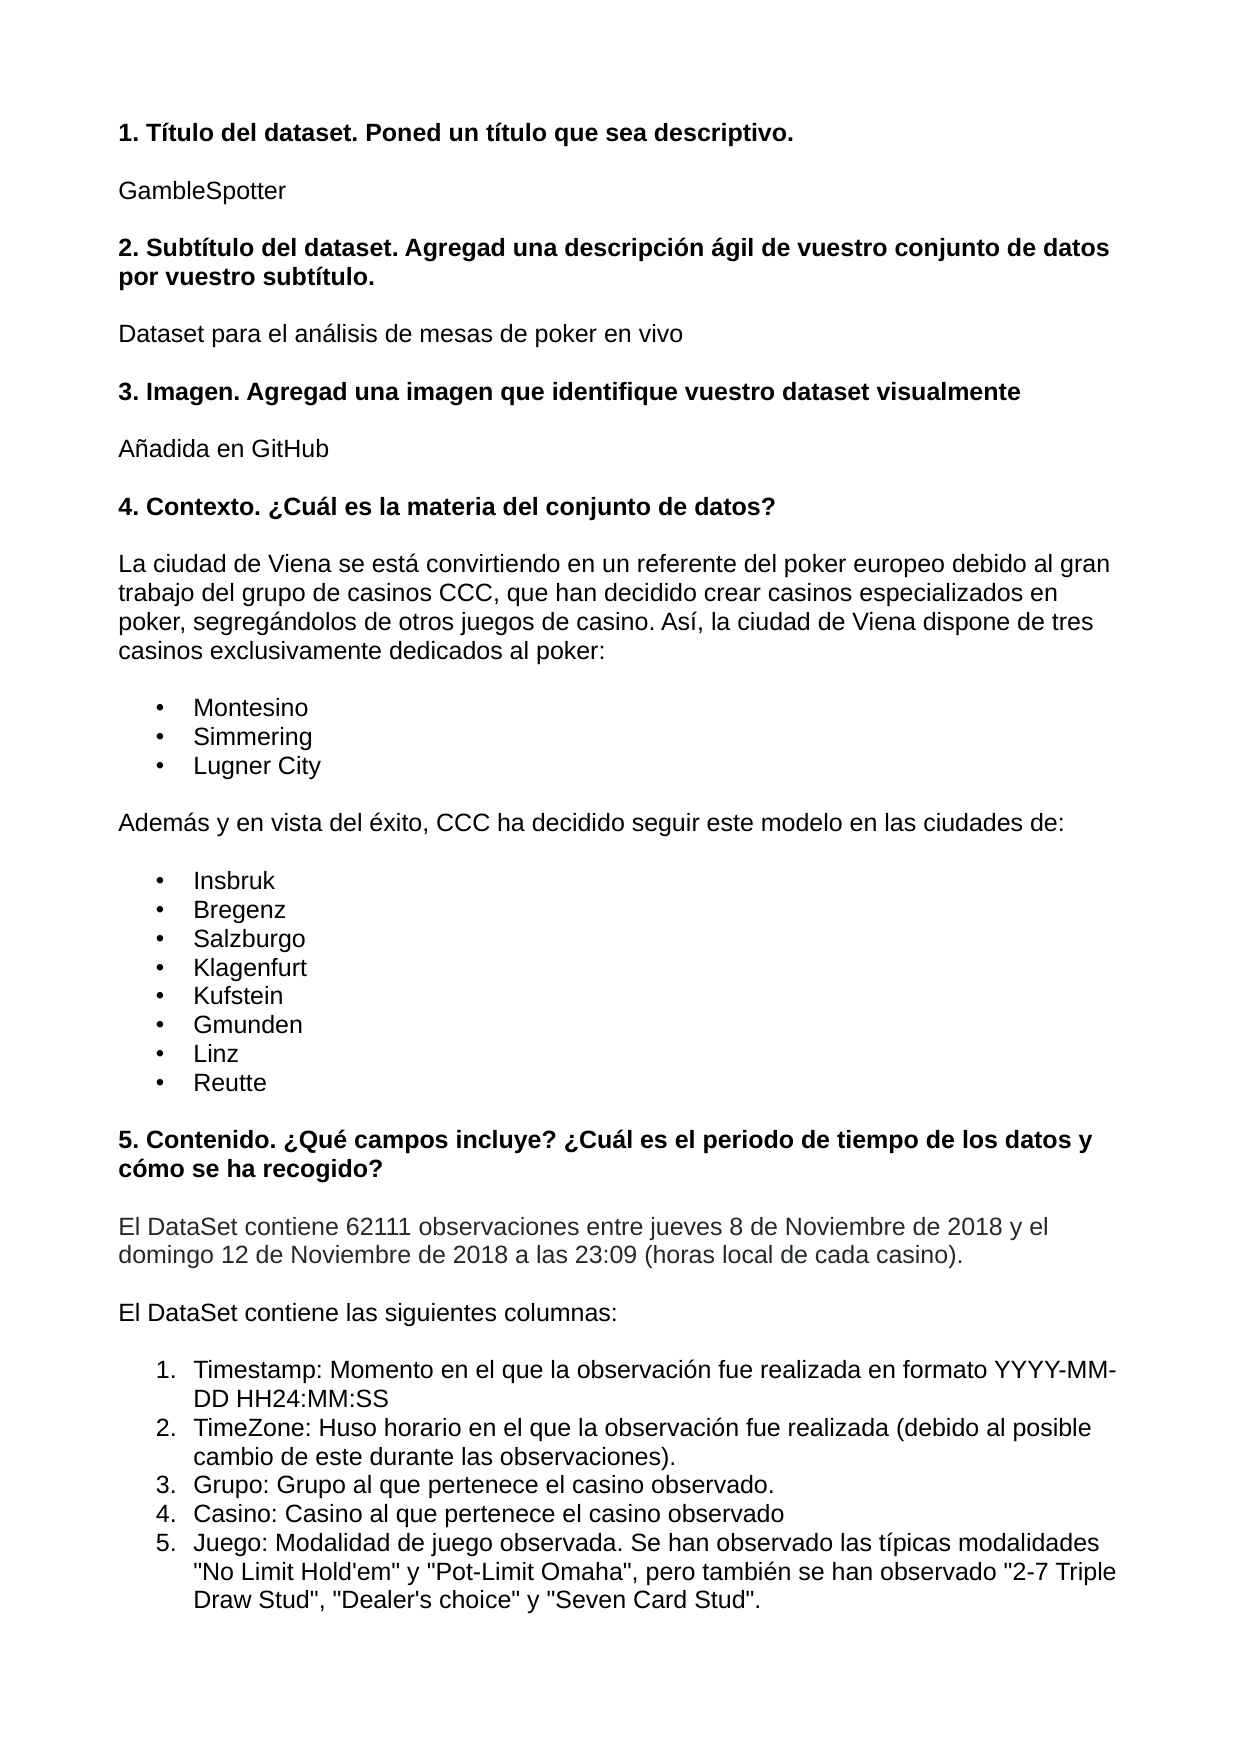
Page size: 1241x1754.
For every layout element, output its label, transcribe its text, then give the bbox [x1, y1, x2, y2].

text La ciudad de Viena se está convirtiendo en un referente del poker europeo debido al gran trabajo del grupo de casinos CCC, que han decidido crear casinos especializados en poker, segregándolos de otros juegos de casino. Así, la ciudad de Viena dispone de tres casinos exclusivamente dedicados al poker: [118, 549, 1122, 664]
list Timestamp: Momento en el que la observación fue realizada en formato YYYY-MM-DD HH24:MM:SS [156, 1356, 1122, 1413]
list Juego: Modalidad de juego observada. Se han observado las típicas modalidades "No Limit Hold'em" y "Pot-Limit Omaha", pero también se han observado "2-7 Triple Draw Stud", "Dealer's choice" y "Seven Card Stud". [156, 1528, 1122, 1614]
list Grupo: Grupo al que pertenece el casino observado. [156, 1471, 1122, 1499]
list Reutte [156, 1068, 1122, 1097]
list Simmering [156, 722, 1122, 751]
text 2. Subtítulo del dataset. Agregad una descripción ágil de vuestro conjunto de datos por vuestro subtítulo. [118, 233, 1122, 291]
text El DataSet contiene las siguientes columnas: [118, 1298, 1122, 1327]
text Dataset para el análisis de mesas de poker en vivo [118, 319, 1122, 348]
list Casino: Casino al que pertenece el casino observado [156, 1499, 1122, 1528]
text Además y en vista del éxito, CCC ha decidido seguir este modelo en las ciudades de: [118, 808, 1122, 837]
list Montesino [156, 693, 1122, 722]
text 4. Contexto. ¿Cuál es la materia del conjunto de datos? [118, 492, 1122, 521]
text Añadida en GitHub [118, 434, 1122, 463]
text 3. Imagen. Agregad una imagen que identifique vuestro dataset visualmente [118, 377, 1122, 406]
list Gmunden [156, 1010, 1122, 1039]
list Klagenfurt [156, 952, 1122, 981]
list TimeZone: Huso horario en el que la observación fue realizada (debido al posible cambio de este durante las observaciones). [156, 1413, 1122, 1471]
list Linz [156, 1039, 1122, 1068]
text GambleSpotter [118, 176, 1122, 204]
list Salzburgo [156, 924, 1122, 952]
text El DataSet contiene 62111 observaciones entre jueves 8 de Noviembre de 2018 y el domingo 12 de Noviembre de 2018 a las 23:09 (horas local de cada casino). [118, 1212, 1122, 1269]
list Kufstein [156, 981, 1122, 1010]
text 1. Título del dataset. Poned un título que sea descriptivo. [118, 118, 1122, 147]
list Insbruk [156, 866, 1122, 895]
list Bregenz [156, 895, 1122, 924]
text 5. Contenido. ¿Qué campos incluye? ¿Cuál es el periodo de tiempo de los datos y cómo se ha recogido? [118, 1126, 1122, 1183]
list Lugner City [156, 751, 1122, 780]
